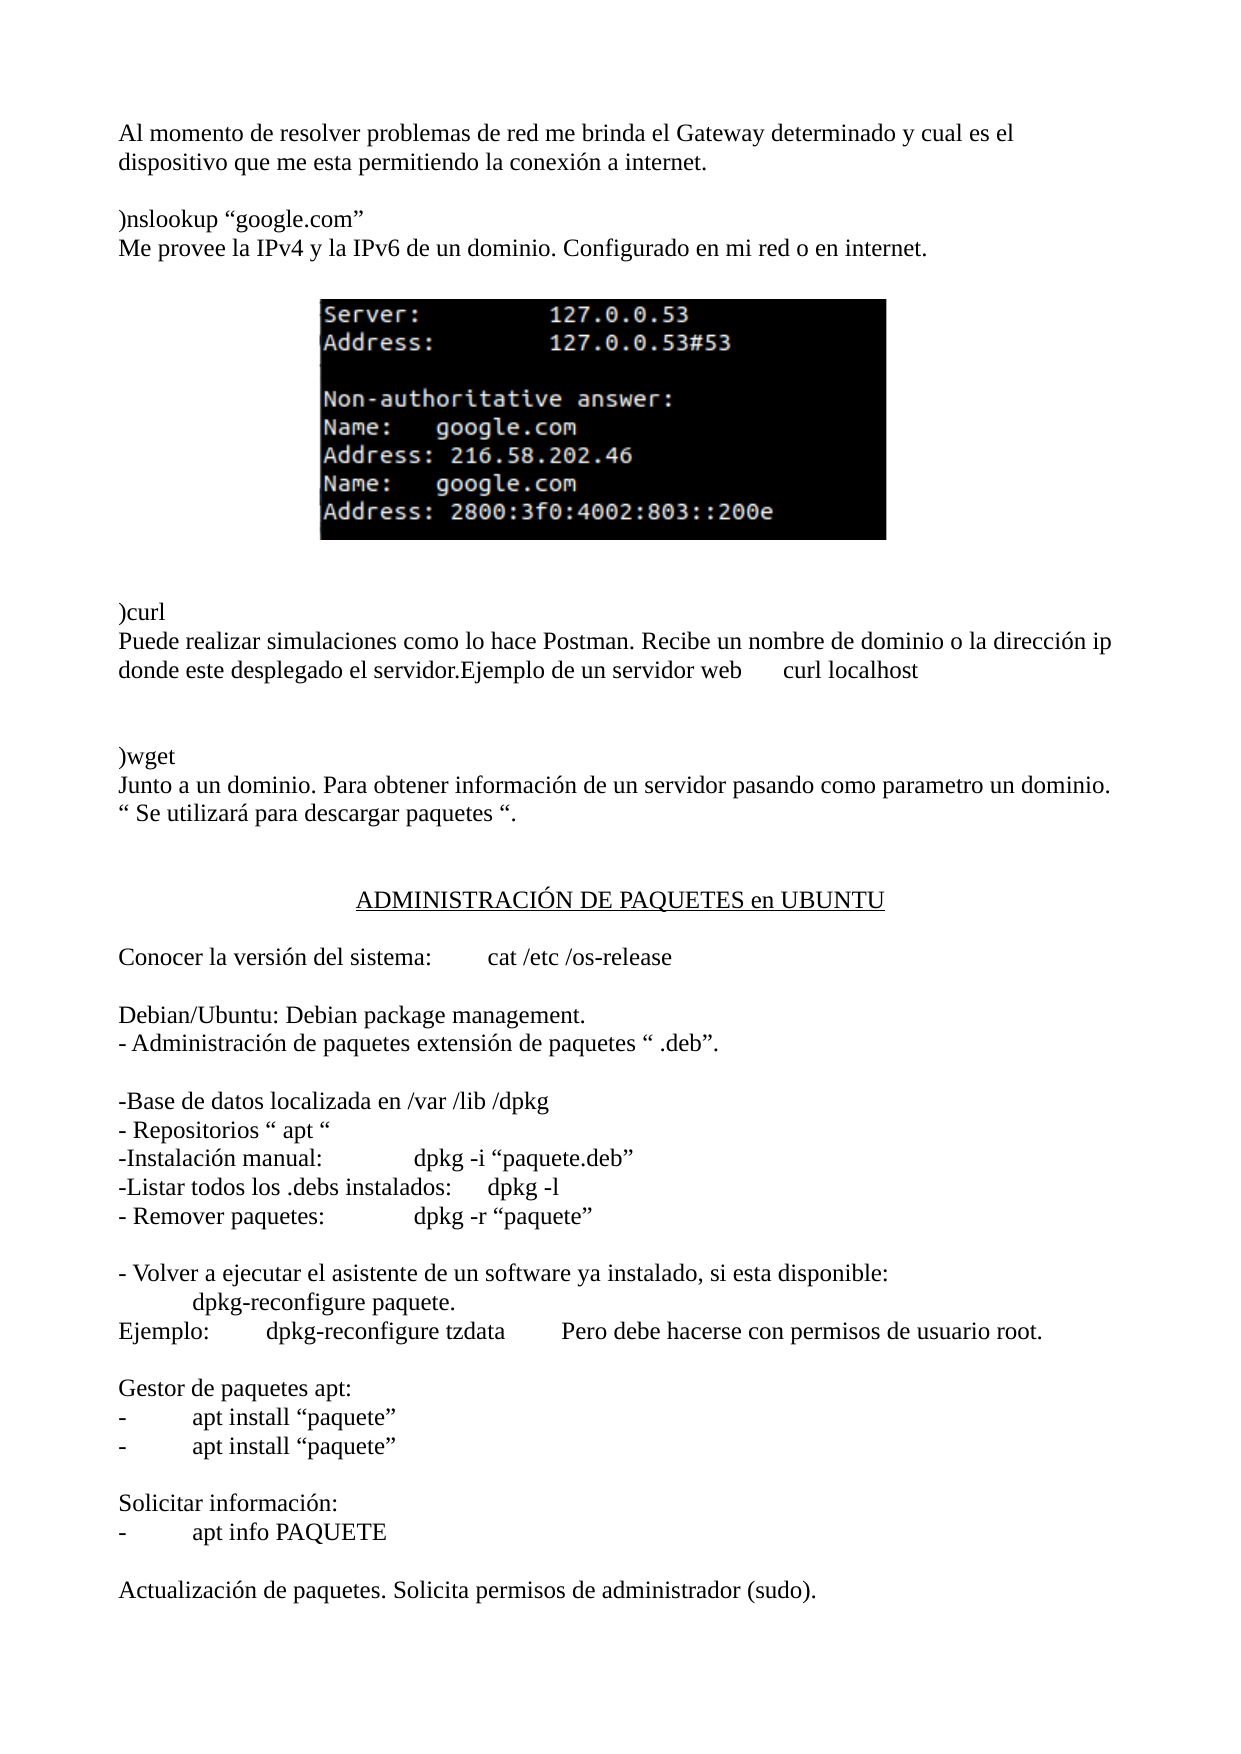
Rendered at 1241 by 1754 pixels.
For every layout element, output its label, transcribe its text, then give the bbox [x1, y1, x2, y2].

text Gestor de paquetes apt: [118, 1373, 1122, 1402]
text “ Se utilizará para descargar paquetes “. [118, 798, 1122, 827]
text Conocer la versión del sistema: cat /etc /os-release [118, 942, 1122, 971]
text )wget [118, 741, 1122, 770]
text Al momento de resolver problemas de red me brinda el Gateway determinado y cual es el dispositivo que me esta permitiendo la conexión a internet. [118, 118, 1122, 176]
text Solicitar información: [118, 1488, 1122, 1517]
text -Base de datos localizada en /var /lib /dpkg [118, 1086, 1122, 1115]
text - Remover paquetes: dpkg -r “paquete” [118, 1201, 1122, 1230]
text Actualización de paquetes. Solicita permisos de administrador (sudo). [118, 1575, 1122, 1603]
text Debian/Ubuntu: Debian package management. [118, 1000, 1122, 1028]
text Ejemplo: dpkg-reconfigure tzdata Pero debe hacerse con permisos de usuario root. [118, 1316, 1122, 1345]
text - Administración de paquetes extensión de paquetes “ .deb”. [118, 1028, 1122, 1057]
text -Listar todos los .debs instalados: dpkg -l [118, 1172, 1122, 1201]
text Me provee la IPv4 y la IPv6 de un dominio. Configurado en mi red o en internet. [118, 233, 1122, 262]
text )curl [118, 597, 1122, 626]
text -Instalación manual: dpkg -i “paquete.deb” [118, 1143, 1122, 1172]
text - apt install “paquete” [118, 1402, 1122, 1431]
text )nslookup “google.com” [118, 204, 1122, 233]
text Puede realizar simulaciones como lo hace Postman. Recibe un nombre de dominio o la dirección ip donde este desplegado el servidor.Ejemplo de un servidor web curl localhost [118, 626, 1122, 683]
text ADMINISTRACIÓN DE PAQUETES en UBUNTU [118, 885, 1122, 913]
text - apt info PAQUETE [118, 1517, 1122, 1546]
text dpkg-reconfigure paquete. [118, 1287, 1122, 1316]
text Junto a un dominio. Para obtener información de un servidor pasando como parametro un dominio. [118, 770, 1122, 798]
text - apt install “paquete” [118, 1431, 1122, 1460]
picture [319, 299, 887, 540]
text - Volver a ejecutar el asistente de un software ya instalado, si esta disponible: [118, 1258, 1122, 1287]
text - Repositorios “ apt “ [118, 1115, 1122, 1143]
